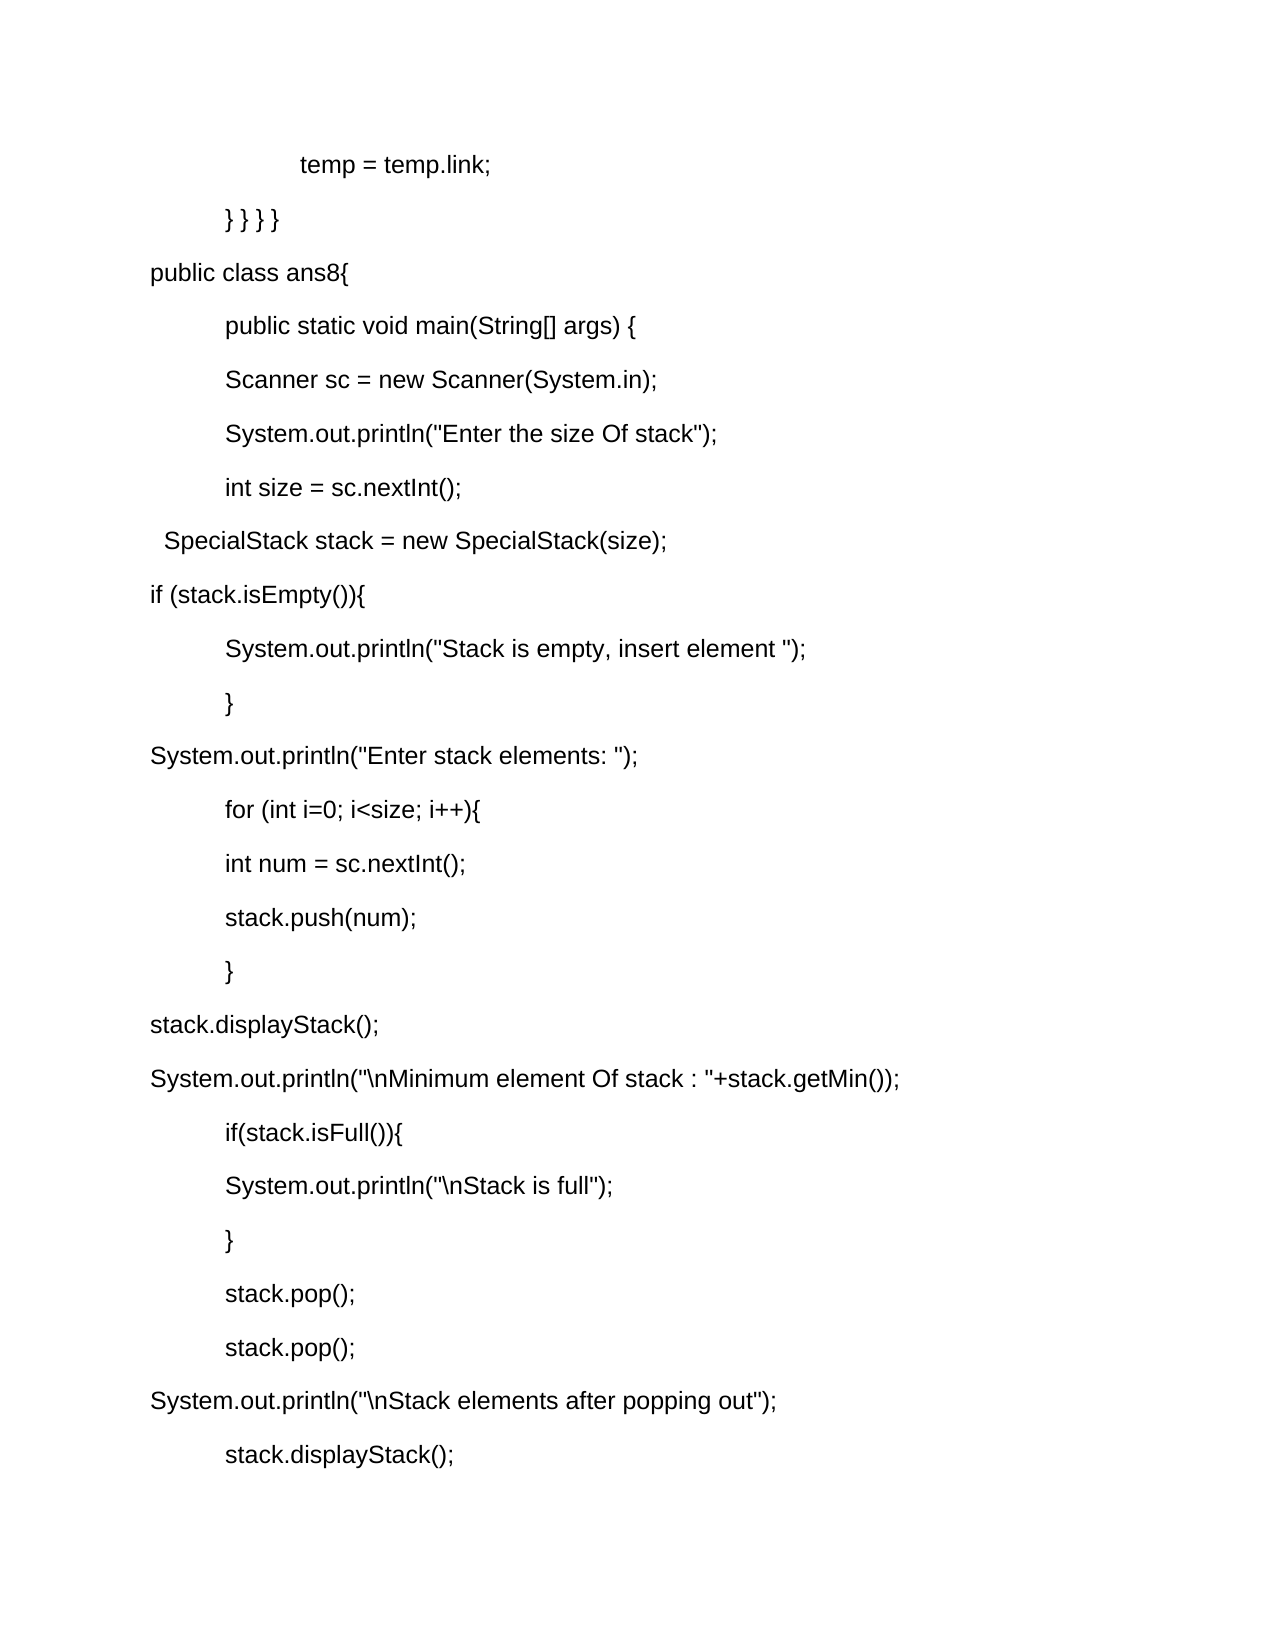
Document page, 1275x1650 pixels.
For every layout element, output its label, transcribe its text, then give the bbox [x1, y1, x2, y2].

text int size = sc.nextInt(); [150, 472, 1125, 501]
text stack.pop(); [150, 1332, 1125, 1361]
text stack.displayStack(); [150, 1010, 1125, 1039]
text int num = sc.nextInt(); [150, 849, 1125, 877]
text SpecialStack stack = new SpecialStack(size); [150, 526, 1125, 555]
text } } } } [150, 204, 1125, 232]
text System.out.println("\nStack elements after popping out"); [150, 1386, 1125, 1415]
text System.out.println("\nMinimum element Of stack : "+stack.getMin()); [150, 1064, 1125, 1092]
text stack.pop(); [150, 1279, 1125, 1307]
text System.out.println("Enter the size Of stack"); [150, 419, 1125, 447]
text public static void main(String[] args) { [150, 311, 1125, 340]
text } [150, 687, 1125, 716]
text if(stack.isFull()){ [150, 1117, 1125, 1146]
text System.out.println("Stack is empty, insert element "); [150, 634, 1125, 662]
text public class ans8{ [150, 257, 1125, 286]
text } [150, 956, 1125, 985]
text Scanner sc = new Scanner(System.in); [150, 365, 1125, 394]
text System.out.println("\nStack is full"); [150, 1171, 1125, 1200]
text } [150, 1225, 1125, 1254]
text for (int i=0; i<size; i++){ [150, 795, 1125, 824]
text stack.push(num); [150, 902, 1125, 931]
text stack.displayStack(); [150, 1440, 1125, 1469]
text temp = temp.link; [150, 150, 1125, 179]
text System.out.println("Enter stack elements: "); [150, 741, 1125, 770]
text if (stack.isEmpty()){ [150, 580, 1125, 609]
